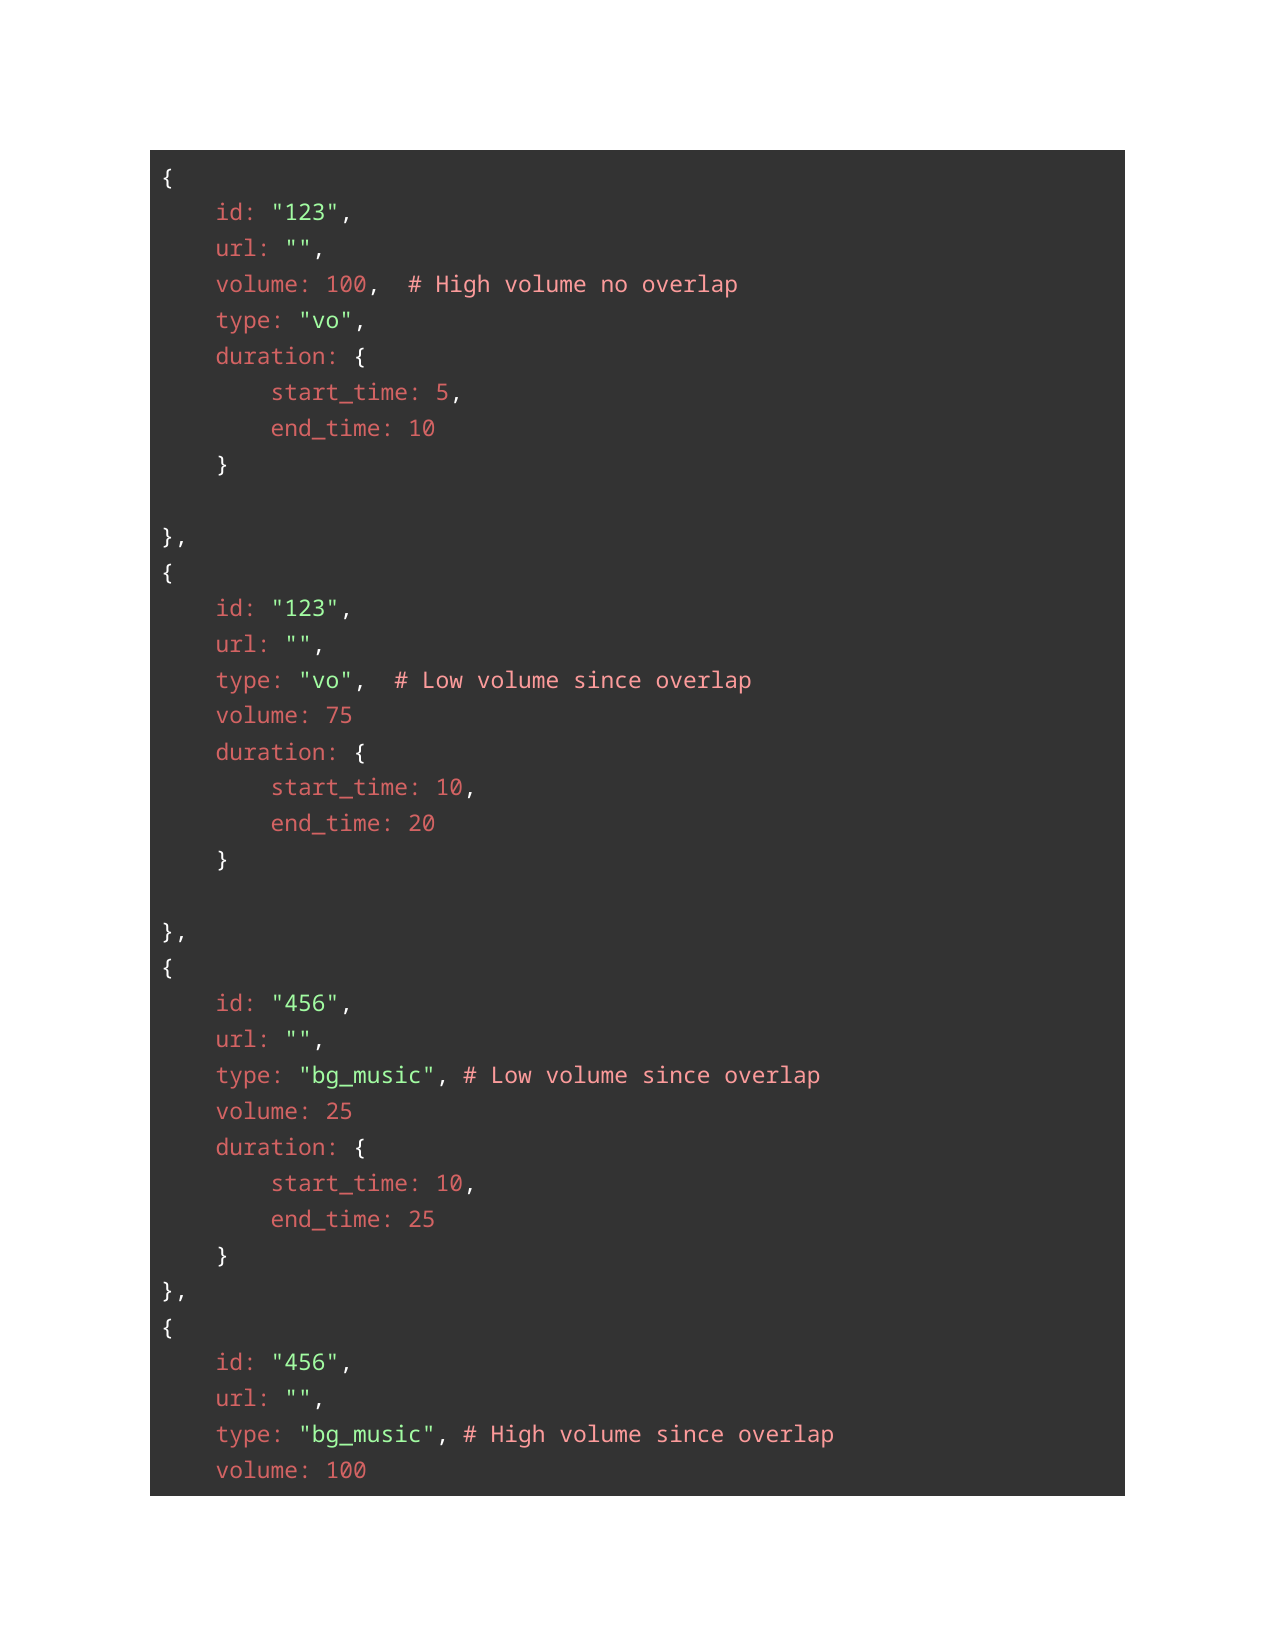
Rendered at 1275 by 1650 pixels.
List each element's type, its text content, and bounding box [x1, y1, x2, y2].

table_header { id: "123", url: "", volume: 100, # High volume no overlap type: "vo", duration: { start_time: 5, end_time: 10 } }, { id: "123", url: "", type: "vo", # Low volume since overlap volume: 75 duration: { start_time: 10, end_time: 20 } }, { id: "456", url: "", type: "bg_music", # Low volume since overlap volume: 25 duration: { start_time: 10, end_time: 25 } }, { id: "456", url: "", type: "bg_music", # High volume since overlap volume: 100 [150, 150, 1125, 1496]
